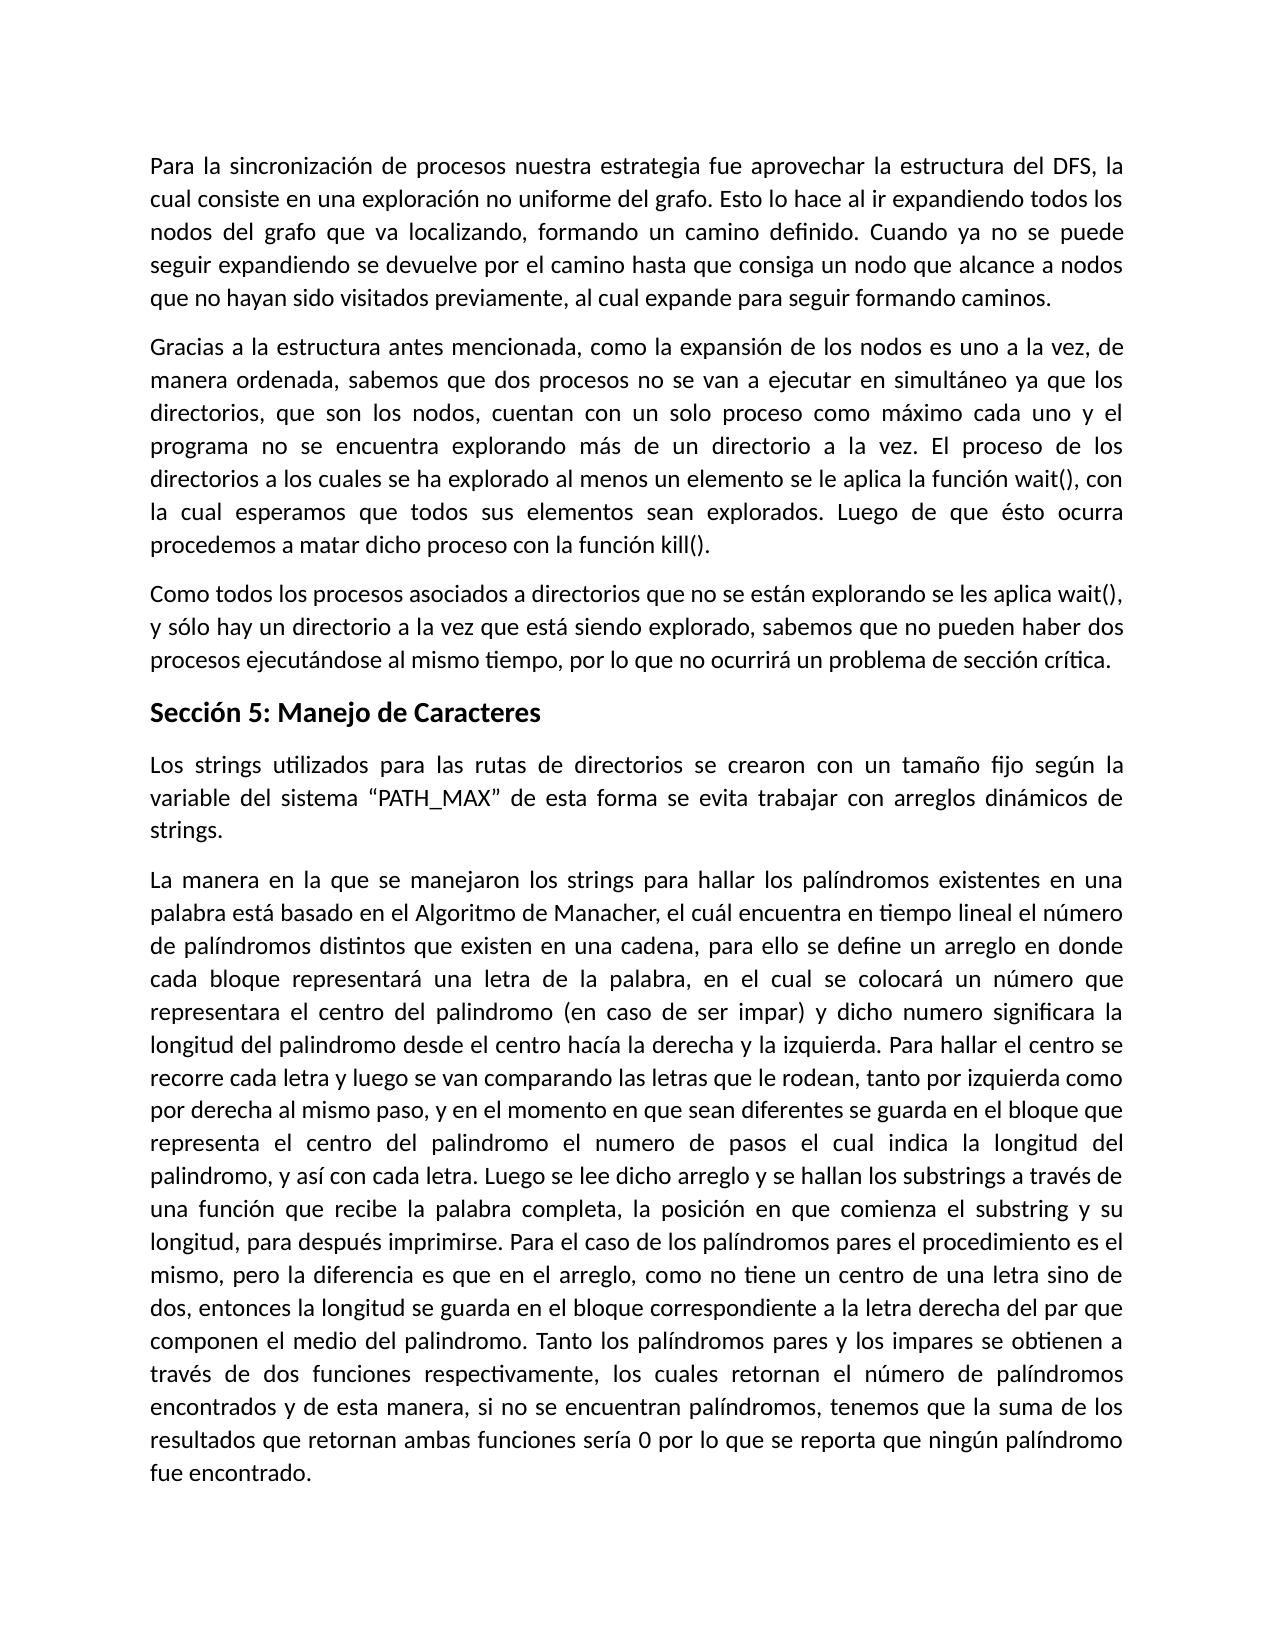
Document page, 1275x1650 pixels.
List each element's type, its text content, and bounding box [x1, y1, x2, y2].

text Sección 5: Manejo de Caracteres [150, 694, 1125, 729]
text Para la sincronización de procesos nuestra estrategia fue aprovechar la estructura del DFS, la cual consiste en una exploración no uniforme del grafo. Esto lo hace al ir expandiendo todos los nodos del grafo que va localizando, formando un camino definido. Cuando ya no se puede seguir expandiendo se devuelve por el camino hasta que consiga un nodo que alcance a nodos que no hayan sido visitados previamente, al cual expande para seguir formando caminos. [150, 150, 1125, 312]
text Los strings utilizados para las rutas de directorios se crearon con un tamaño fijo según la variable del sistema “PATH_MAX” de esta forma se evita trabajar con arreglos dinámicos de strings. [150, 749, 1125, 845]
text Gracias a la estructura antes mencionada, como la expansión de los nodos es uno a la vez, de manera ordenada, sabemos que dos procesos no se van a ejecutar en simultáneo ya que los directorios, que son los nodos, cuentan con un solo proceso como máximo cada uno y el programa no se encuentra explorando más de un directorio a la vez. El proceso de los directorios a los cuales se ha explorado al menos un elemento se le aplica la función wait(), con la cual esperamos que todos sus elementos sean explorados. Luego de que ésto ocurra procedemos a matar dicho proceso con la función kill(). [150, 331, 1125, 559]
text La manera en la que se manejaron los strings para hallar los palíndromos existentes en una palabra está basado en el Algoritmo de Manacher, el cuál encuentra en tiempo lineal el número de palíndromos distintos que existen en una cadena, para ello se define un arreglo en donde cada bloque representará una letra de la palabra, en el cual se colocará un número que representara el centro del palindromo (en caso de ser impar) y dicho numero significara la longitud del palindromo desde el centro hacía la derecha y la izquierda. Para hallar el centro se recorre cada letra y luego se van comparando las letras que le rodean, tanto por izquierda como por derecha al mismo paso, y en el momento en que sean diferentes se guarda en el bloque que representa el centro del palindromo el numero de pasos el cual indica la longitud del palindromo, y así con cada letra. Luego se lee dicho arreglo y se hallan los substrings a través de una función que recibe la palabra completa, la posición en que comienza el substring y su longitud, para después imprimirse. Para el caso de los palíndromos pares el procedimiento es el mismo, pero la diferencia es que en el arreglo, como no tiene un centro de una letra sino de dos, entonces la longitud se guarda en el bloque correspondiente a la letra derecha del par que componen el medio del palindromo. Tanto los palíndromos pares y los impares se obtienen a través de dos funciones respectivamente, los cuales retornan el número de palíndromos encontrados y de esta manera, si no se encuentran palíndromos, tenemos que la suma de los resultados que retornan ambas funciones sería 0 por lo que se reporta que ningún palíndromo fue encontrado. [150, 864, 1125, 1487]
text Como todos los procesos asociados a directorios que no se están explorando se les aplica wait(), y sólo hay un directorio a la vez que está siendo explorado, sabemos que no pueden haber dos procesos ejecutándose al mismo tiempo, por lo que no ocurrirá un problema de sección crítica. [150, 578, 1125, 675]
